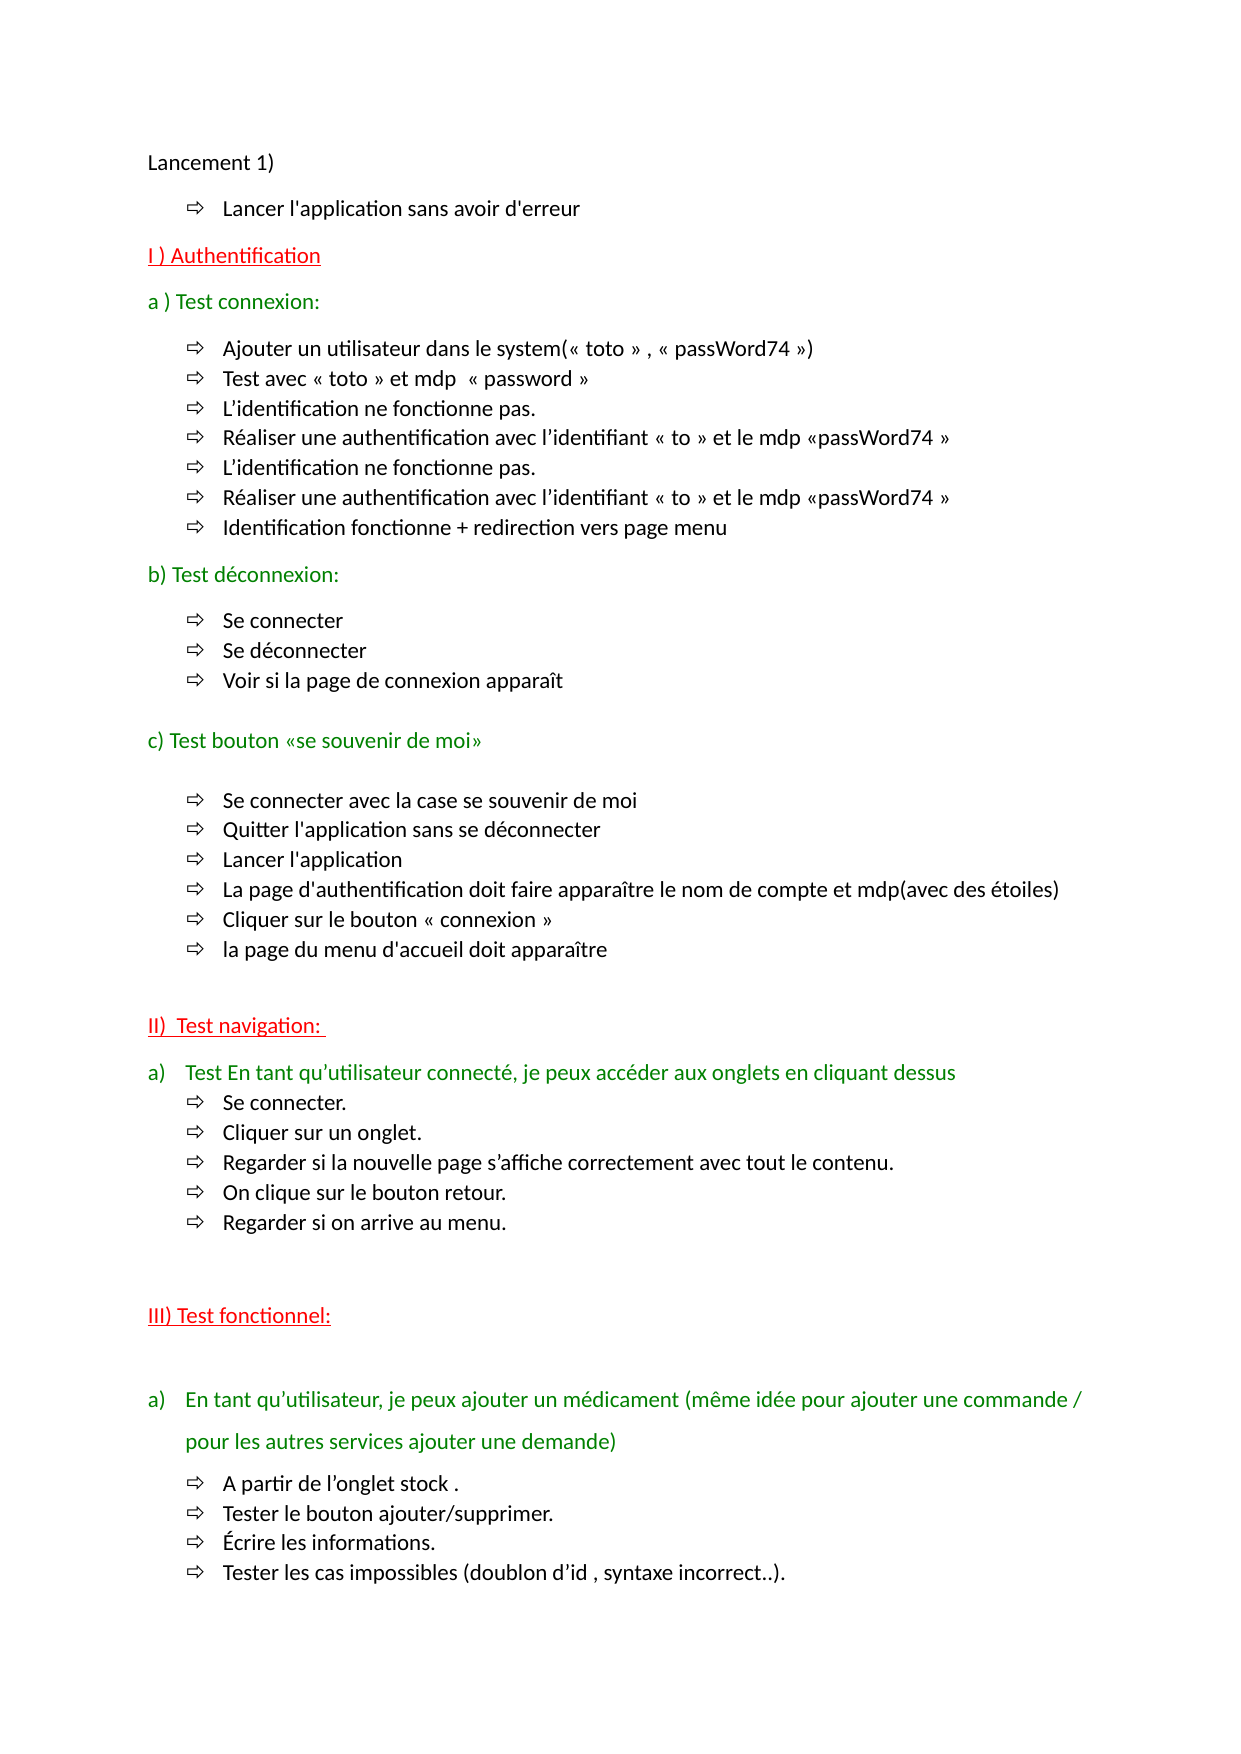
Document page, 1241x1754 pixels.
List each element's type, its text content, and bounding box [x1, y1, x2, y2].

list L’identification ne fonctionne pas. [185, 453, 1093, 481]
list Cliquer sur le bouton « connexion » [185, 905, 1093, 933]
list Identification fonctionne + redirection vers page menu [185, 513, 1093, 541]
list Test En tant qu’utilisateur connecté, je peux accéder aux onglets en cliquant dessus [148, 1058, 1093, 1086]
list Voir si la page de connexion apparaît [185, 666, 1093, 694]
list Tester les cas impossibles (doublon d’id , syntaxe incorrect..). [185, 1558, 1093, 1586]
list La page d'authentification doit faire apparaître le nom de compte et mdp(avec des étoiles) [185, 875, 1093, 903]
list Se déconnecter [185, 636, 1093, 664]
list Se connecter. [185, 1088, 1093, 1116]
list Écrire les informations. [185, 1528, 1093, 1557]
list c) Test bouton «se souvenir de moi» [110, 726, 1093, 754]
list Se connecter [185, 606, 1093, 634]
list Lancer l'application [185, 846, 1093, 873]
list En tant qu’utilisateur, je peux ajouter un médicament (même idée pour ajouter une commande / pour les autres services ajouter une demande) [148, 1385, 1093, 1455]
list Quitter l'application sans se déconnecter [185, 816, 1093, 844]
text II) Test navigation: [148, 1012, 1093, 1040]
list Regarder si la nouvelle page s’affiche correctement avec tout le contenu. [185, 1148, 1093, 1176]
list Réaliser une authentification avec l’identifiant « to » et le mdp «passWord74 » [185, 423, 1093, 452]
list Ajouter un utilisateur dans le system(« toto » , « passWord74 ») [185, 334, 1093, 362]
text I ) Authentification [148, 241, 1093, 269]
list Cliquer sur un onglet. [185, 1118, 1093, 1146]
list A partir de l’onglet stock . [185, 1469, 1093, 1497]
list Test avec « toto » et mdp « password » [185, 364, 1093, 392]
list Se connecter avec la case se souvenir de moi [185, 786, 1093, 814]
text b) Test déconnexion: [148, 560, 1093, 588]
list Tester le bouton ajouter/supprimer. [185, 1499, 1093, 1527]
list On clique sur le bouton retour. [185, 1178, 1093, 1206]
text Lancement 1) [148, 148, 1093, 176]
list Lancer l'application sans avoir d'erreur [185, 194, 1093, 222]
text a ) Test connexion: [148, 287, 1093, 315]
list L’identification ne fonctionne pas. [185, 394, 1093, 422]
list la page du menu d'accueil doit apparaître [185, 935, 1093, 963]
list III) Test fonctionnel: [148, 1301, 1093, 1329]
list Regarder si on arrive au menu. [185, 1208, 1093, 1236]
list Réaliser une authentification avec l’identifiant « to » et le mdp «passWord74 » [185, 483, 1093, 511]
